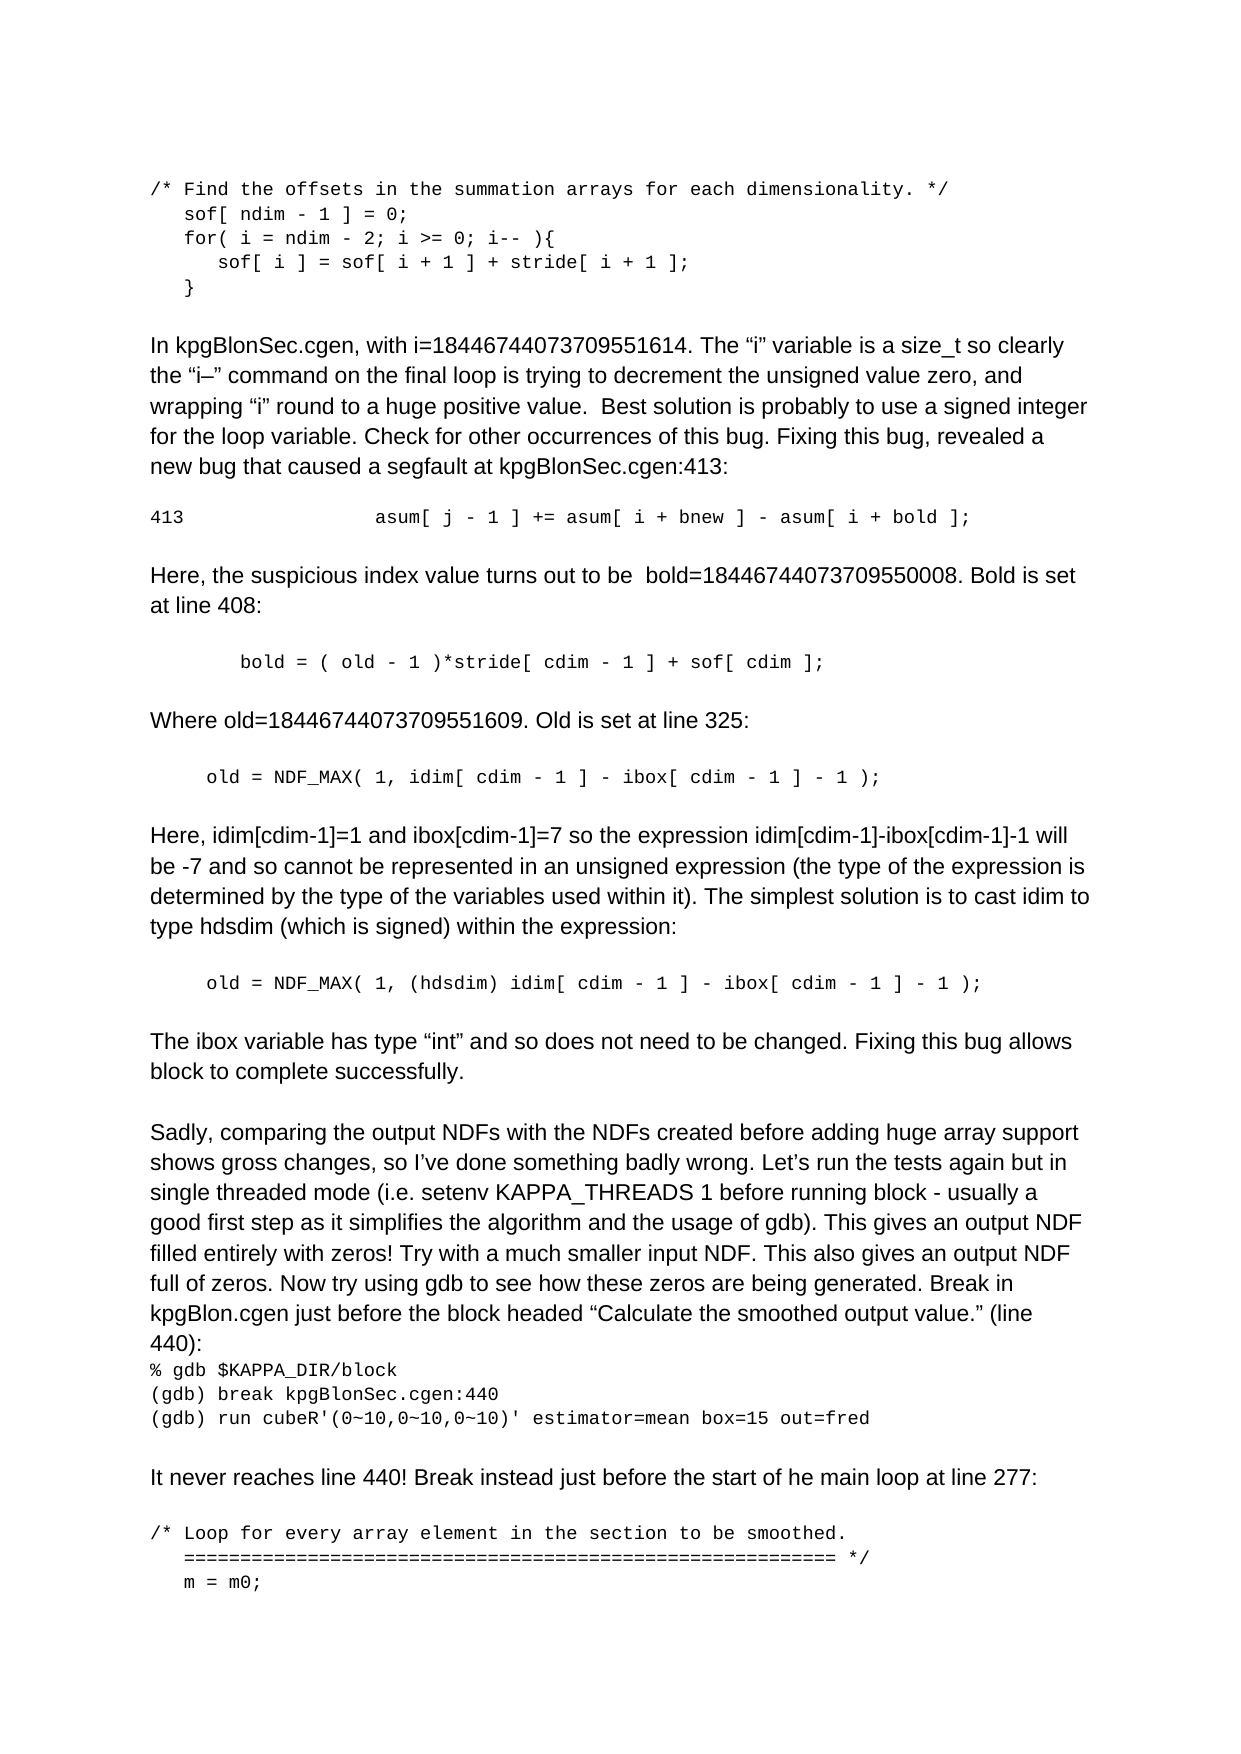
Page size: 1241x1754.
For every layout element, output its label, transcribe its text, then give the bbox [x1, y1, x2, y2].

text (gdb) break kpgBlonSec.cgen:440 [150, 1385, 1090, 1406]
text /* Loop for every array element in the section to be smoothed. [150, 1524, 1090, 1545]
text (gdb) run cubeR'(0~10,0~10,0~10)' estimator=mean box=15 out=fred [150, 1409, 1090, 1430]
text Here, idim[cdim-1]=1 and ibox[cdim-1]=7 so the expression idim[cdim-1]-ibox[cdim-1]-1 will be -7 and so cannot be represented in an unsigned expression (the type of the expression is determined by the type of the variables used within it). The simplest solution is to cast idim to type hdsdim (which is signed) within the expression: [150, 822, 1090, 939]
text It never reaches line 440! Break instead just before the start of he main loop at line 277: [150, 1464, 1090, 1490]
text sof[ i ] = sof[ i + 1 ] + stride[ i + 1 ]; [150, 253, 1090, 274]
text /* Find the offsets in the summation arrays for each dimensionality. */ [150, 180, 1090, 201]
text The ibox variable has type “int” and so does not need to be changed. Fixing this bug allows block to complete successfully. [150, 1028, 1090, 1085]
text Here, the suspicious index value turns out to be bold=18446744073709550008. Bold is set at line 408: [150, 562, 1090, 619]
text m = m0; [150, 1573, 1090, 1594]
text bold = ( old - 1 )*stride[ cdim - 1 ] + sof[ cdim ]; [150, 653, 1090, 674]
text Where old=18446744073709551609. Old is set at line 325: [150, 707, 1090, 734]
text % gdb $KAPPA_DIR/block [150, 1360, 1090, 1382]
text sof[ ndim - 1 ] = 0; [150, 204, 1090, 226]
text old = NDF_MAX( 1, (hdsdim) idim[ cdim - 1 ] - ibox[ cdim - 1 ] - 1 ); [150, 973, 1090, 995]
text 413 asum[ j - 1 ] += asum[ i + bnew ] - asum[ i + bold ]; [150, 508, 1090, 529]
text Sadly, comparing the output NDFs with the NDFs created before adding huge array support shows gross changes, so I’ve done something badly wrong. Let’s run the tests again but in single threaded mode (i.e. setenv KAPPA_THREADS 1 before running block - usually a good first step as it simplifies the algorithm and the usage of gdb). This gives an output NDF filled entirely with zeros! Try with a much smaller input NDF. This also gives an output NDF full of zeros. Now try using gdb to see how these zeros are being generated. Break in kpgBlon.cgen just before the block headed “Calculate the smoothed output value.” (line 440): [150, 1119, 1090, 1357]
text } [150, 278, 1090, 299]
text old = NDF_MAX( 1, idim[ cdim - 1 ] - ibox[ cdim - 1 ] - 1 ); [150, 768, 1090, 789]
text for( i = ndim - 2; i >= 0; i-- ){ [150, 229, 1090, 250]
text In kpgBlonSec.cgen, with i=18446744073709551614. The “i” variable is a size_t so clearly the “i–” command on the final loop is trying to decrement the unsigned value zero, and wrapping “i” round to a huge positive value. Best solution is probably to use a signed integer for the loop variable. Check for other occurrences of this bug. Fixing this bug, revealed a new bug that caused a segfault at kpgBlonSec.cgen:413: [150, 332, 1090, 479]
text ========================================================== */ [150, 1548, 1090, 1570]
